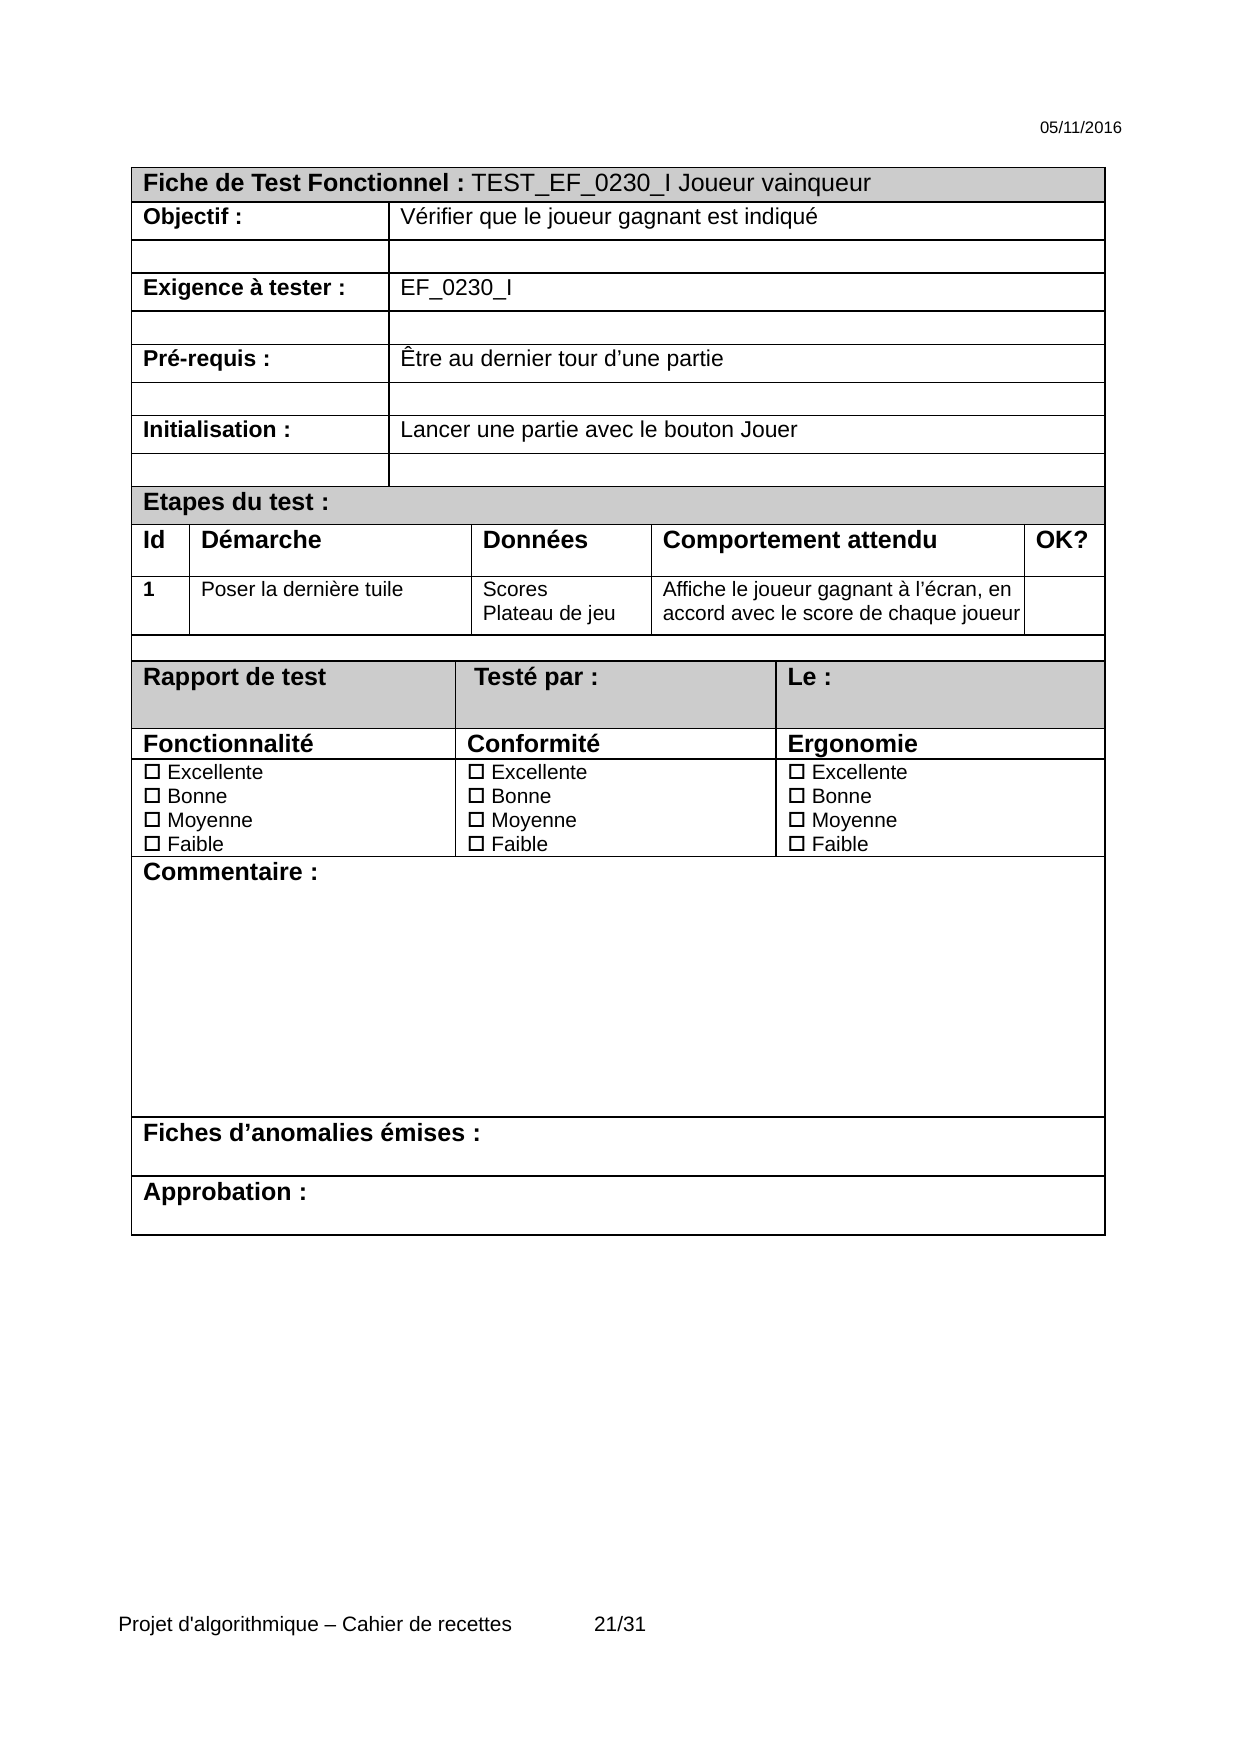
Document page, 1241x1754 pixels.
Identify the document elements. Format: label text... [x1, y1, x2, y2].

table_cell □ Excellente □ Bonne □ Moyenne □ Faible [132, 760, 455, 856]
table_cell 1 [132, 577, 189, 634]
table_cell [390, 312, 1104, 343]
table_cell Initialisation : [132, 416, 388, 453]
table_cell [132, 636, 1104, 660]
table_cell Démarche [190, 525, 471, 576]
table_cell Exigence à tester : [132, 274, 388, 310]
table_cell Fonctionnalité [132, 729, 455, 758]
table_cell [390, 241, 1104, 272]
table_cell Rapport de test [132, 662, 455, 728]
table_cell [132, 454, 388, 486]
table_cell OK? [1025, 525, 1104, 576]
table_cell [1025, 577, 1104, 634]
table_cell [390, 454, 1104, 486]
table_cell Testé par : [456, 662, 775, 728]
table_cell Pré-requis : [132, 345, 388, 381]
table_cell Approbation : [132, 1177, 1104, 1234]
table_cell Fiches d’anomalies émises : [132, 1118, 1104, 1175]
table_cell Conformité [456, 729, 775, 758]
table_cell [390, 383, 1104, 414]
table_cell Affiche le joueur gagnant à l’écran, en accord avec le score de chaque joueur [652, 577, 1024, 634]
table_cell □ Excellente □ Bonne □ Moyenne □ Faible [456, 760, 775, 856]
table_cell Le : [777, 662, 1104, 728]
table_cell [132, 241, 388, 272]
table_cell Objectif : [132, 203, 388, 239]
table_cell □ Excellente □ Bonne □ Moyenne □ Faible [777, 760, 1104, 856]
table_cell Comportement attendu [652, 525, 1024, 576]
table_cell EF_0230_I [390, 274, 1104, 310]
table_cell Vérifier que le joueur gagnant est indiqué [390, 203, 1104, 239]
table_cell [132, 383, 388, 414]
table_cell Poser la dernière tuile [190, 577, 471, 634]
table_cell Etapes du test : [132, 487, 1104, 524]
table_cell Commentaire : [132, 857, 1104, 1116]
table_cell Être au dernier tour d’une partie [390, 345, 1104, 381]
table_cell Données [472, 525, 651, 576]
table_cell Scores Plateau de jeu [472, 577, 651, 634]
table_cell Lancer une partie avec le bouton Jouer [390, 416, 1104, 453]
table_cell Id [132, 525, 189, 576]
table_header Fiche de Test Fonctionnel : TEST_EF_0230_I Joueur vainqueur [132, 168, 1104, 201]
table_cell Ergonomie [777, 729, 1104, 758]
table_cell [132, 312, 388, 343]
